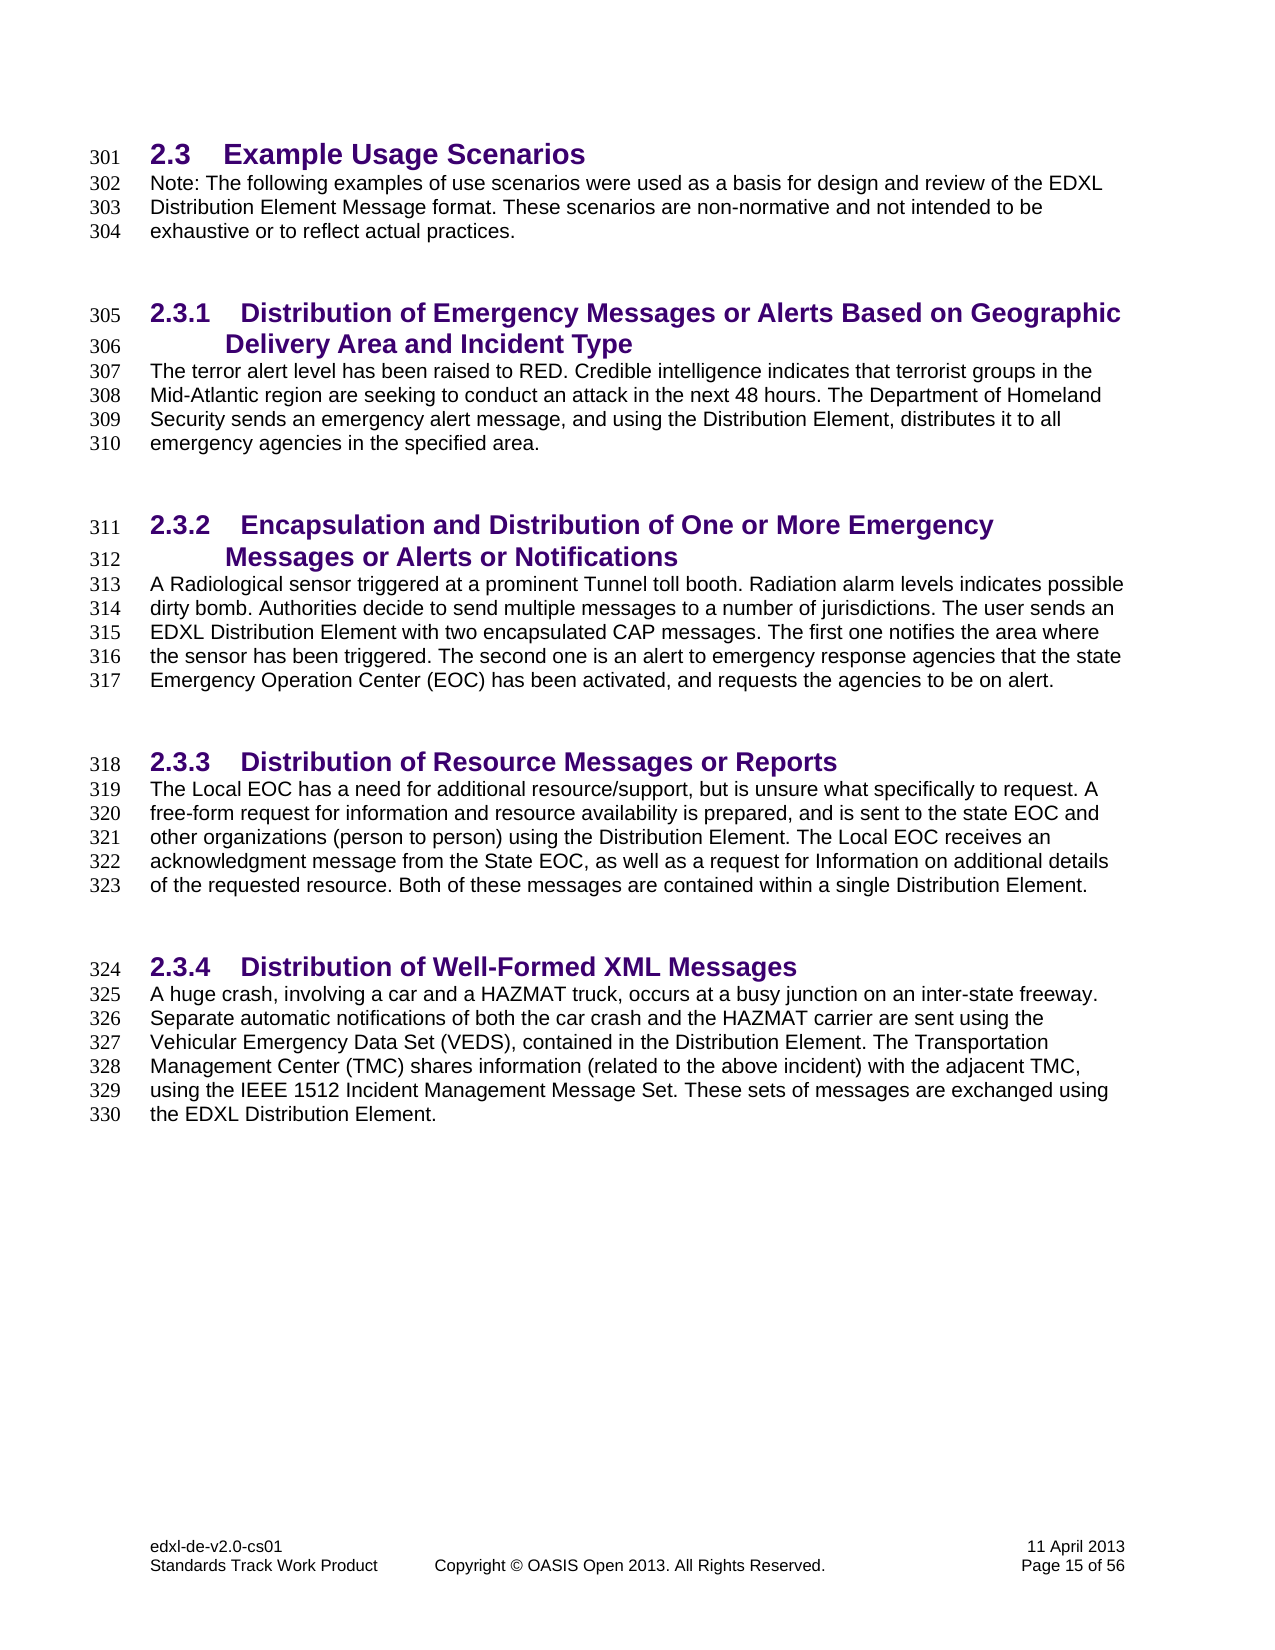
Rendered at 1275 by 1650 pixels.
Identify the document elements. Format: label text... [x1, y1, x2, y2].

subtitle Encapsulation and Distribution of One or More Emergency Messages or Alerts or Notifications [150, 509, 1125, 572]
text A huge crash, involving a car and a HAZMAT truck, occurs at a busy junction on an inter-state freeway. Separate automatic notifications of both the car crash and the HAZMAT carrier are sent using the Vehicular Emergency Data Set (VEDS), contained in the Distribution Element. The Transportation Management Center (TMC) shares information (related to the above incident) with the adjacent TMC, using the IEEE 1512 Incident Management Message Set. These sets of messages are exchanged using the EDXL Distribution Element. [150, 982, 1125, 1126]
text The terror alert level has been raised to RED. Credible intelligence indicates that terrorist groups in the Mid-Atlantic region are seeking to conduct an attack in the next 48 hours. The Department of Homeland Security sends an emergency alert message, and using the Distribution Element, distributes it to all emergency agencies in the specified area. [150, 359, 1125, 455]
text A Radiological sensor triggered at a prominent Tunnel toll booth. Radiation alarm levels indicates possible dirty bomb. Authorities decide to send multiple messages to a number of jurisdictions. The user sends an EDXL Distribution Element with two encapsulated CAP messages. The first one notifies the area where the sensor has been triggered. The second one is an alert to emergency response agencies that the state Emergency Operation Center (EOC) has been activated, and requests the agencies to be on alert. [150, 572, 1125, 692]
subtitle Distribution of Emergency Messages or Alerts Based on Geographic Delivery Area and Incident Type [150, 297, 1125, 359]
text Note: The following examples of use scenarios were used as a basis for design and review of the EDXL Distribution Element Message format. These scenarios are non-normative and not intended to be exhaustive or to reflect actual practices. [150, 171, 1125, 243]
text The Local EOC has a need for additional resource/support, but is unsure what specifically to request. A free-form request for information and resource availability is prepared, and is sent to the state EOC and other organizations (person to person) using the Distribution Element. The Local EOC receives an acknowledgment message from the State EOC, as well as a request for Information on additional details of the requested resource. Both of these messages are contained within a single Distribution Element. [150, 777, 1125, 897]
subtitle Distribution of Resource Messages or Reports [150, 746, 1125, 777]
subtitle Distribution of Well-Formed XML Messages [150, 951, 1125, 982]
subtitle Example Usage Scenarios [150, 137, 1125, 171]
